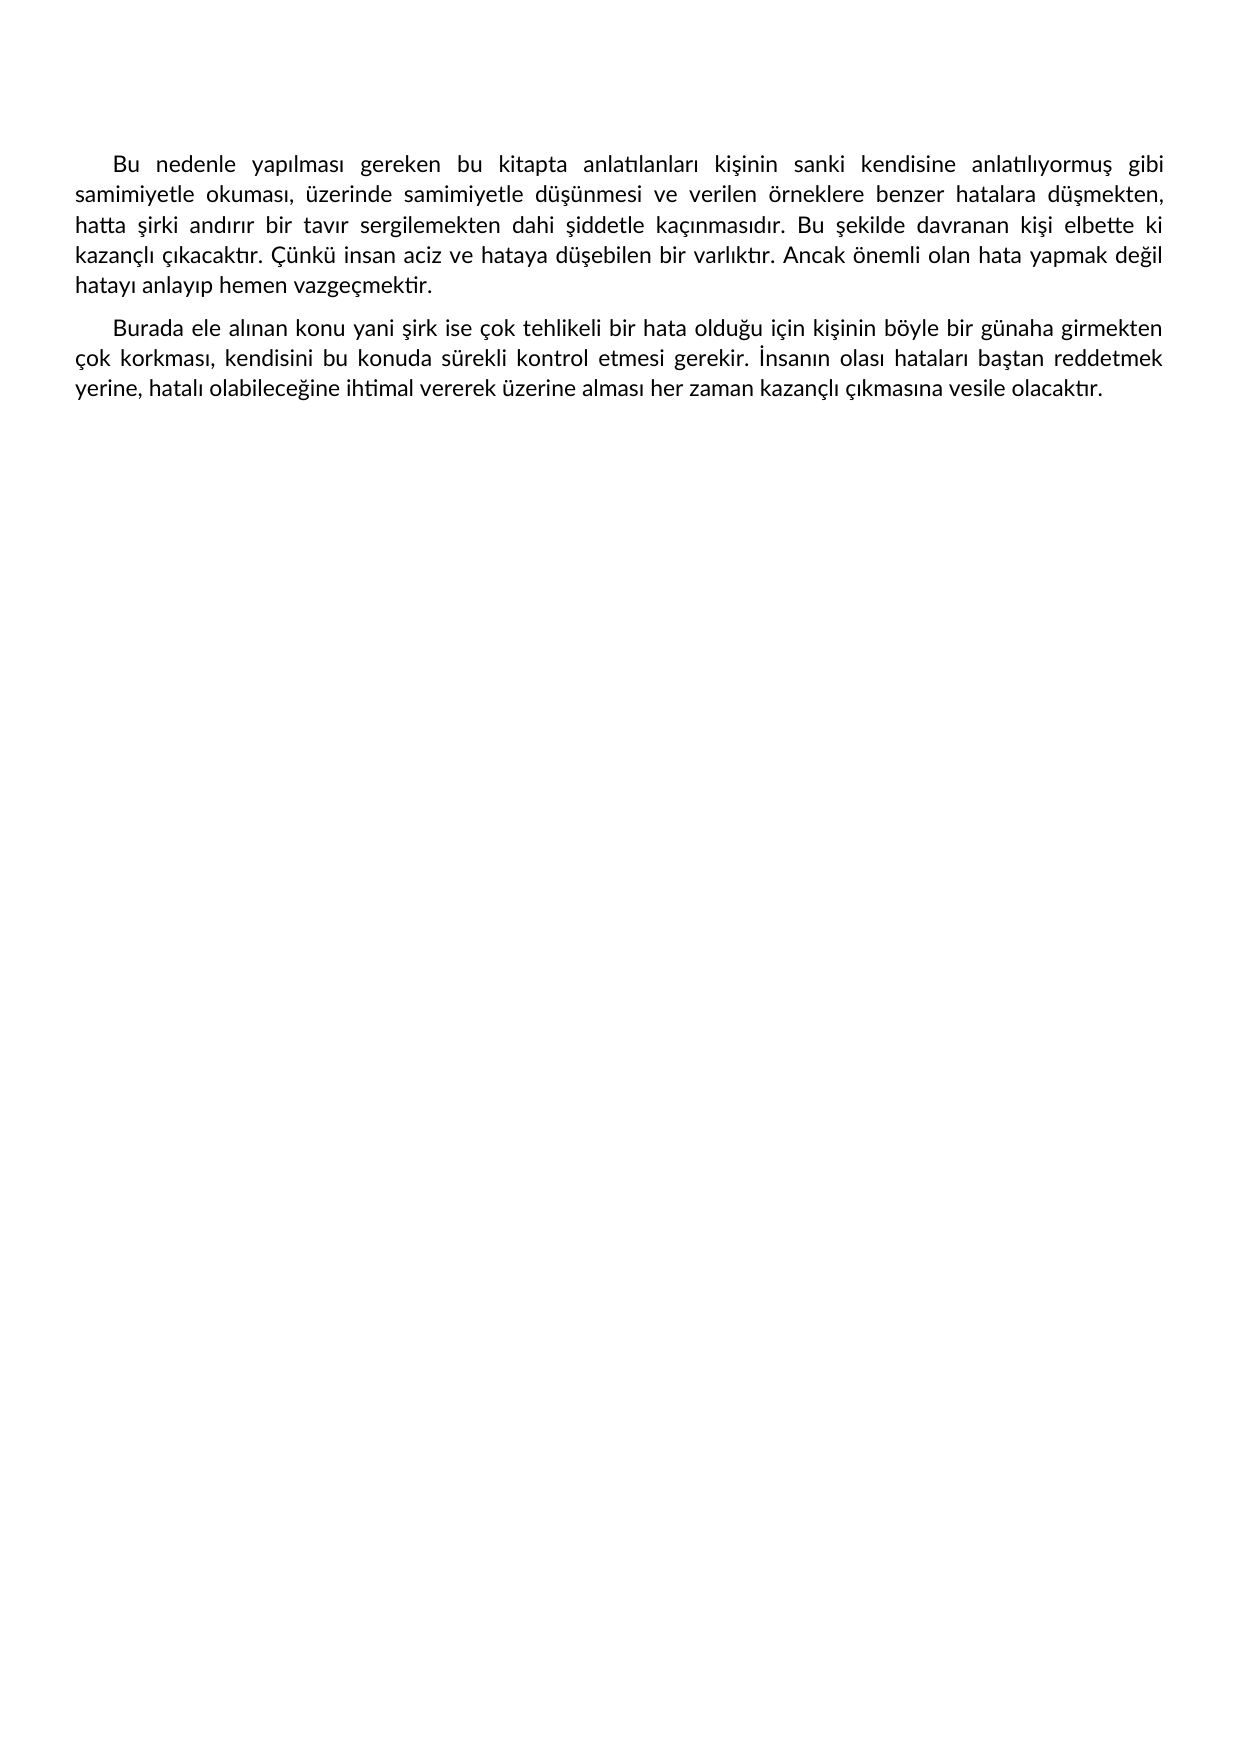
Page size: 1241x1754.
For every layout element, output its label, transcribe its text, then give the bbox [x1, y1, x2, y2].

text Bu nedenle yapılması gereken bu kitapta anlatılanları kişinin sanki kendisine anlatılıyormuş gibi samimiyetle okuması, üzerinde samimiyetle düşünmesi ve verilen örneklere benzer hatalara düşmekten, hatta şirki andırır bir tavır sergilemekten dahi şiddetle kaçınmasıdır. Bu şekilde davranan kişi elbette ki kazançlı çıkacaktır. Çünkü insan aciz ve hataya düşebilen bir varlıktır. Ancak önemli olan hata yapmak değil hatayı anlayıp hemen vazgeçmektir. [75, 150, 1165, 298]
text Burada ele alınan konu yani şirk ise çok tehlikeli bir hata olduğu için kişinin böyle bir günaha girmekten çok korkması, kendisini bu konuda sürekli kontrol etmesi gerekir. İnsanın olası hataları baştan reddetmek yerine, hatalı olabileceğine ihtimal vererek üzerine alması her zaman kazançlı çıkmasına vesile olacaktır. [75, 313, 1165, 401]
